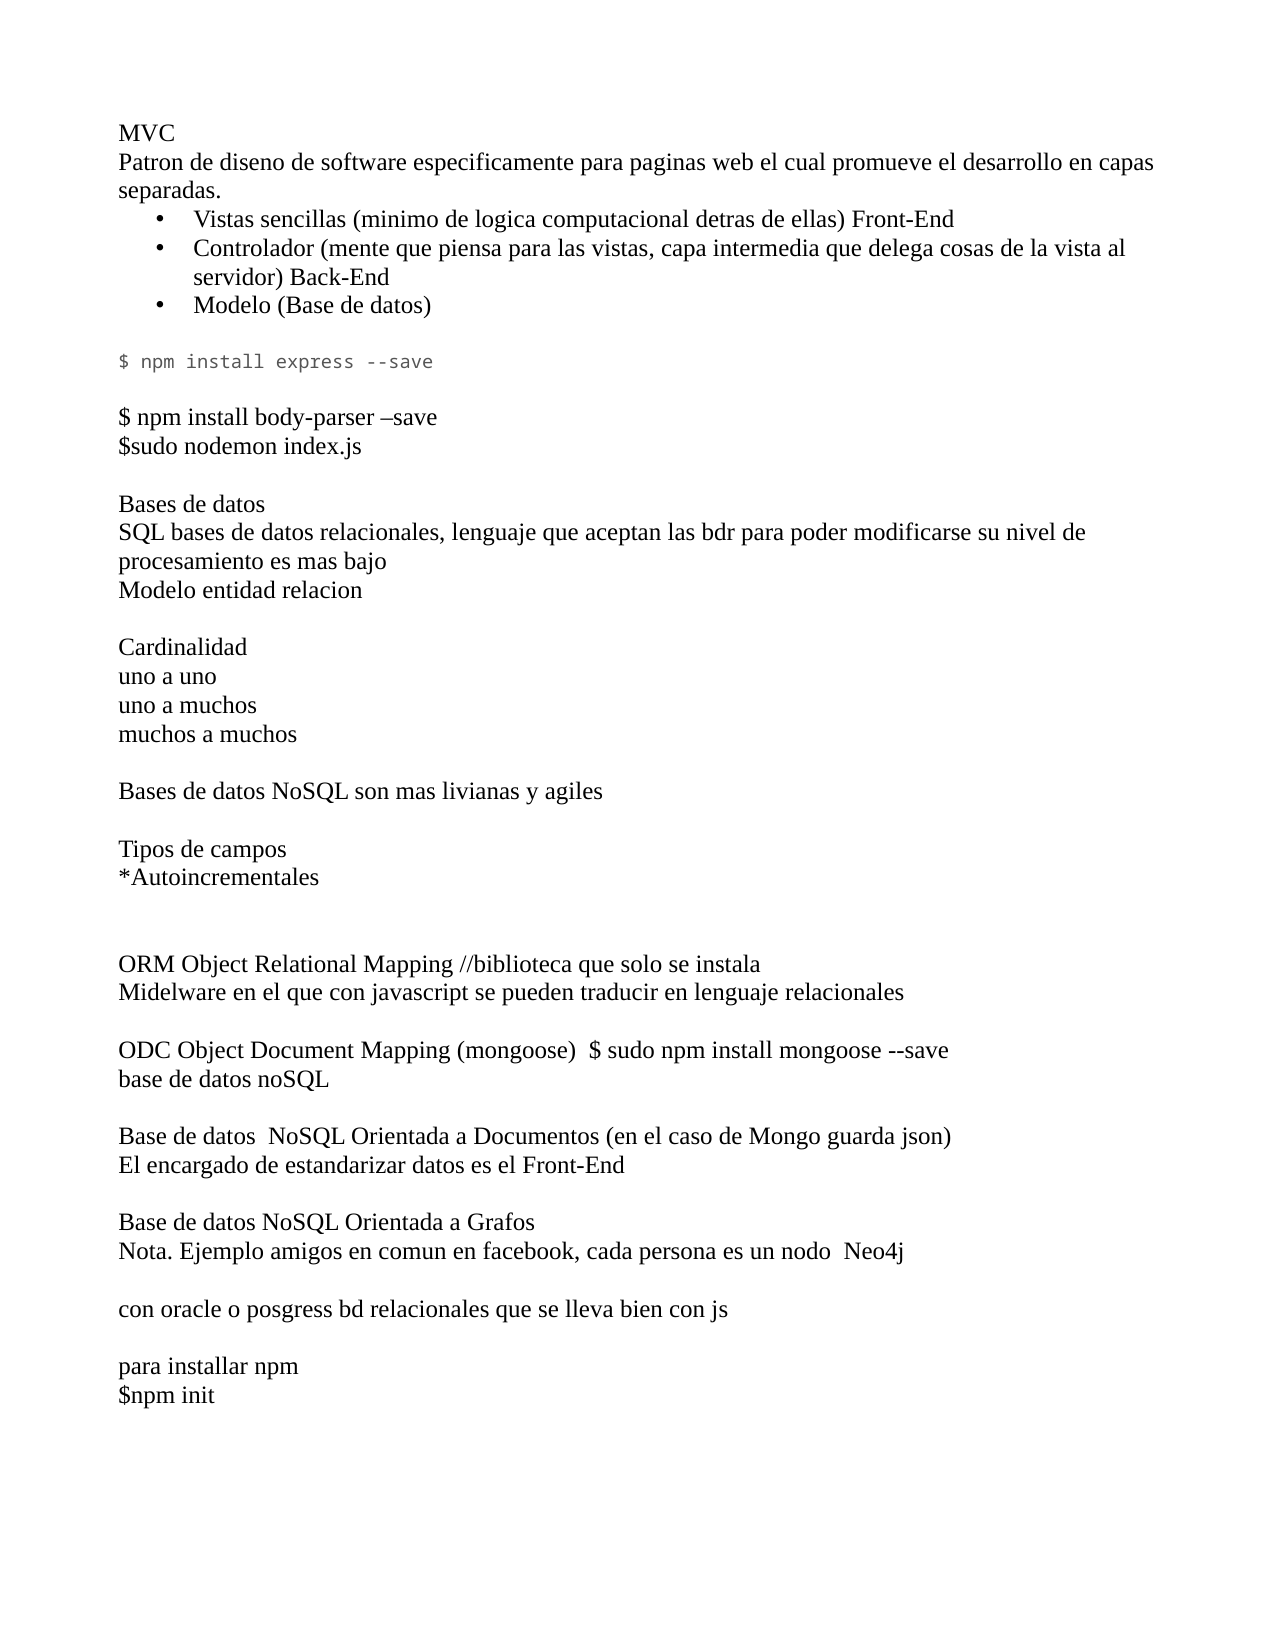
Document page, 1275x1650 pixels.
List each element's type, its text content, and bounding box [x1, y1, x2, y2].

text El encargado de estandarizar datos es el Front-End [118, 1150, 1157, 1179]
text uno a muchos [118, 690, 1157, 719]
list Controlador (mente que piensa para las vistas, capa intermedia que delega cosas de la vista al servidor) Back-End [156, 233, 1157, 291]
text Bases de datos [118, 489, 1157, 517]
text Base de datos NoSQL Orientada a Grafos [118, 1207, 1157, 1236]
text base de datos noSQL [118, 1064, 1157, 1092]
text MVC [118, 118, 1157, 147]
text ORM Object Relational Mapping //biblioteca que solo se instala [118, 949, 1157, 977]
text SQL bases de datos relacionales, lenguaje que aceptan las bdr para poder modificarse su nivel de procesamiento es mas bajo [118, 517, 1157, 575]
text $ npm install body-parser –save [118, 402, 1157, 431]
text *Autoincrementales [118, 862, 1157, 891]
text ODC Object Document Mapping (mongoose) $ sudo npm install mongoose --save [118, 1035, 1157, 1064]
text Tipos de campos [118, 834, 1157, 862]
text uno a uno [118, 661, 1157, 690]
text $npm init [118, 1380, 1157, 1409]
text Cardinalidad [118, 632, 1157, 661]
text Bases de datos NoSQL son mas livianas y agiles [118, 776, 1157, 805]
text para installar npm [118, 1351, 1157, 1380]
text Patron de diseno de software especificamente para paginas web el cual promueve el desarrollo en capas separadas. [118, 147, 1157, 204]
list Vistas sencillas (minimo de logica computacional detras de ellas) Front-End [156, 204, 1157, 233]
text con oracle o posgress bd relacionales que se lleva bien con js [118, 1294, 1157, 1322]
list Modelo (Base de datos) [156, 291, 1157, 319]
text Modelo entidad relacion [118, 575, 1157, 604]
text Base de datos NoSQL Orientada a Documentos (en el caso de Mongo guarda json) [118, 1121, 1157, 1150]
text muchos a muchos [118, 719, 1157, 747]
text $ npm install express --save [118, 348, 1157, 374]
text $sudo nodemon index.js [118, 431, 1157, 460]
text Nota. Ejemplo amigos en comun en facebook, cada persona es un nodo Neo4j [118, 1236, 1157, 1265]
text Midelware en el que con javascript se pueden traducir en lenguaje relacionales [118, 977, 1157, 1006]
